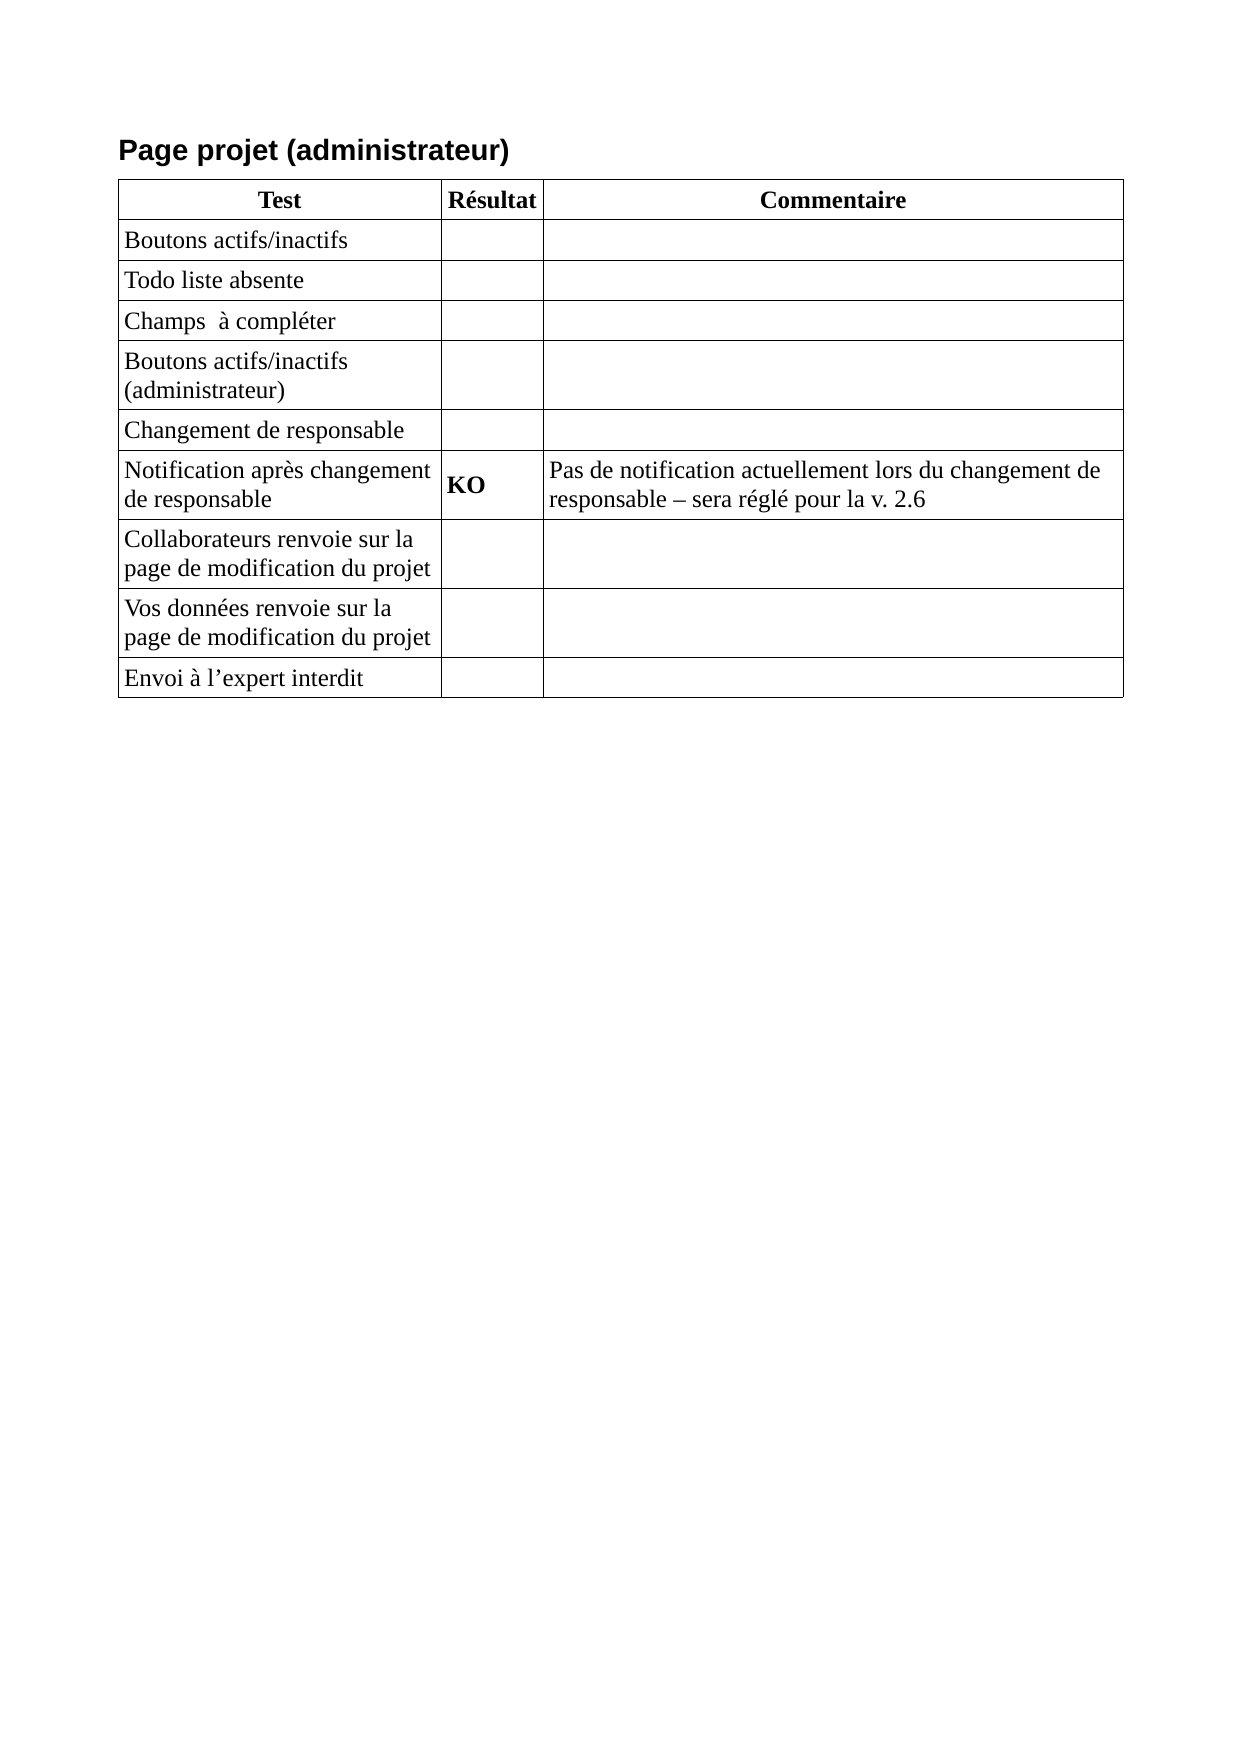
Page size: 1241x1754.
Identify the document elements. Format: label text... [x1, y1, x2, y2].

table_header Test [119, 180, 441, 219]
subtitle Page projet (administrateur) [118, 133, 1122, 166]
table_cell [544, 410, 1123, 449]
table_cell Pas de notification actuellement lors du changement de responsable – sera réglé pour la v. 2.6 [544, 451, 1123, 519]
table_cell Boutons actifs/inactifs [119, 220, 441, 259]
table_cell Notification après changement de responsable [119, 451, 441, 519]
table_cell Vos données renvoie sur la page de modification du projet [119, 589, 441, 657]
table_cell Changement de responsable [119, 410, 441, 449]
table_header Résultat [442, 180, 543, 219]
table_cell [442, 341, 543, 409]
table_cell Boutons actifs/inactifs (administrateur) [119, 341, 441, 409]
table_cell [544, 341, 1123, 409]
table_cell [442, 520, 543, 588]
table_cell [544, 301, 1123, 340]
table_cell Champs à compléter [119, 301, 441, 340]
table_cell Envoi à l’expert interdit [119, 658, 441, 697]
table_header Commentaire [544, 180, 1123, 219]
table_cell [442, 220, 543, 259]
table_cell [442, 658, 543, 697]
table_cell Collaborateurs renvoie sur la page de modification du projet [119, 520, 441, 588]
table_cell [544, 520, 1123, 588]
table_cell KO [442, 451, 543, 519]
table_cell [442, 589, 543, 657]
table_cell [544, 658, 1123, 697]
table_cell [544, 589, 1123, 657]
table_cell [442, 261, 543, 300]
table_cell Todo liste absente [119, 261, 441, 300]
table_cell [544, 220, 1123, 259]
table_cell [544, 261, 1123, 300]
table_cell [442, 301, 543, 340]
table_cell [442, 410, 543, 449]
